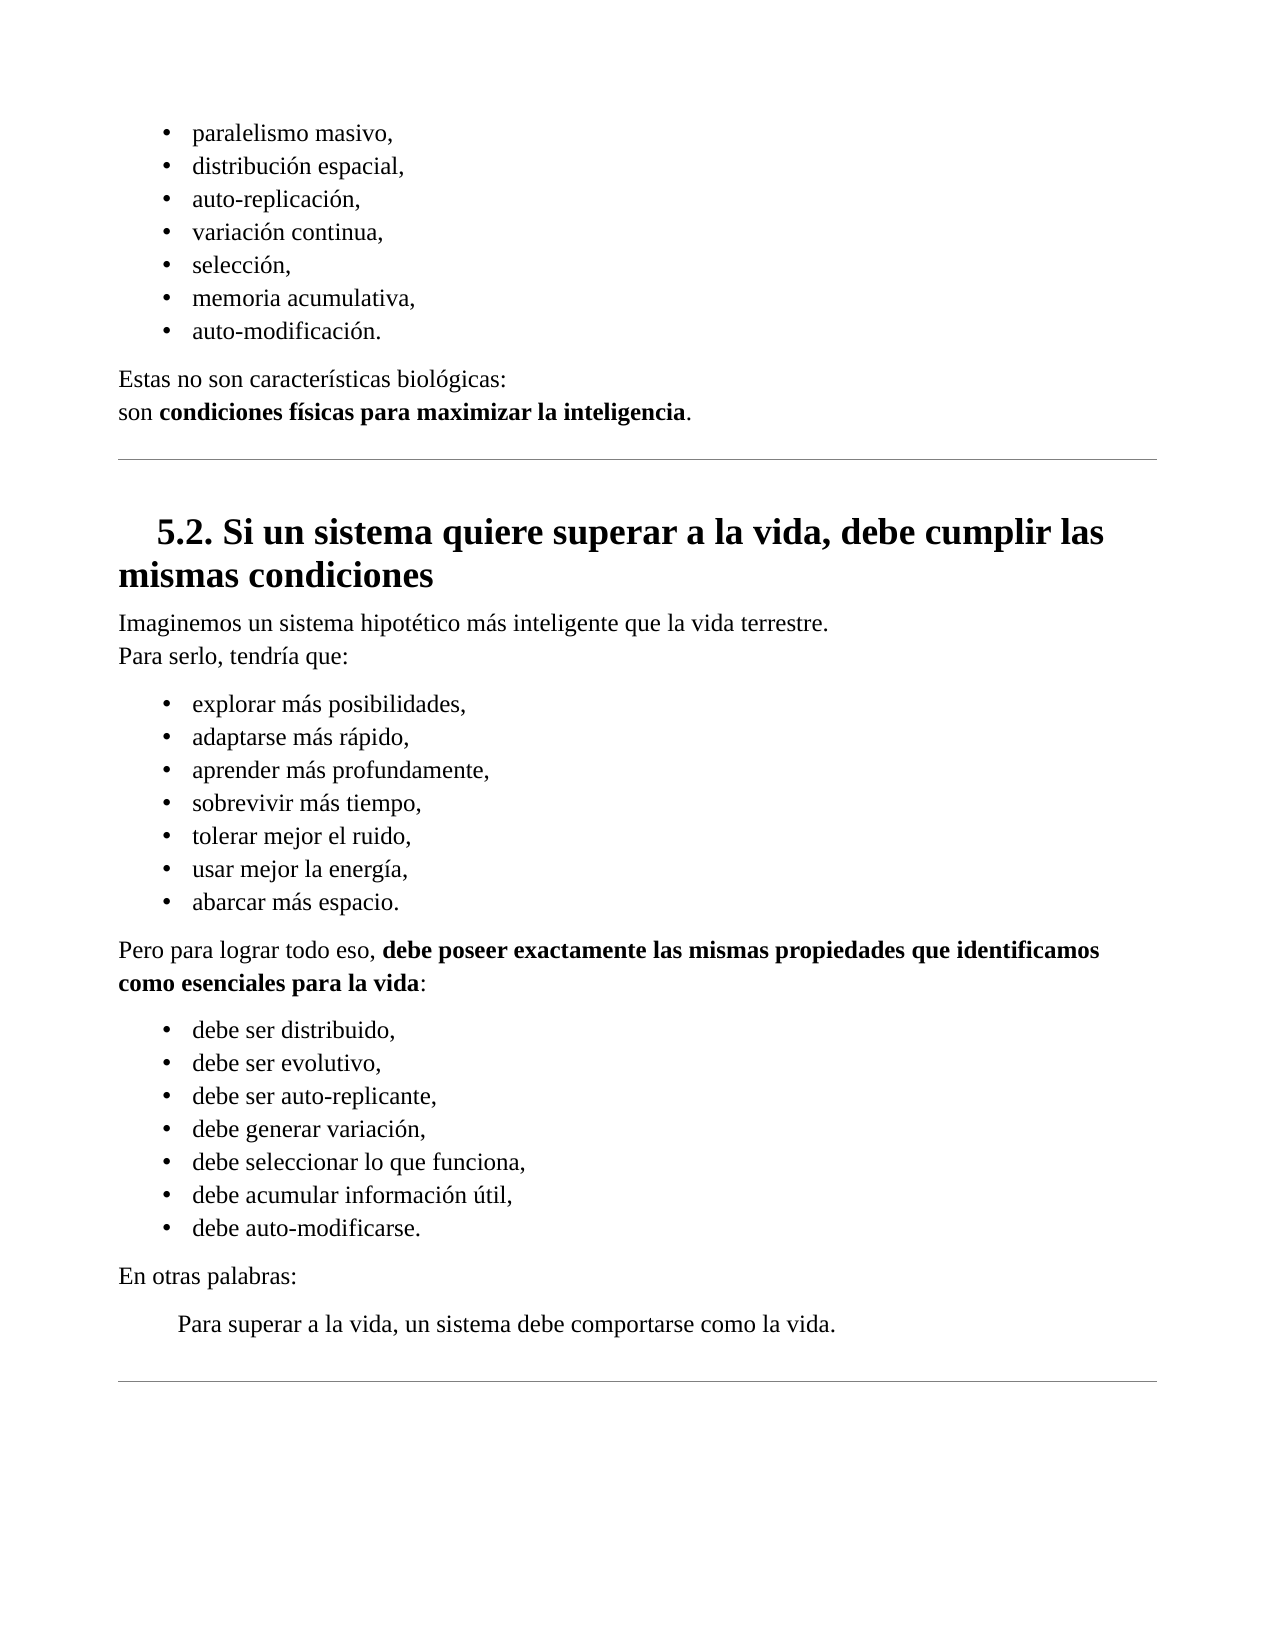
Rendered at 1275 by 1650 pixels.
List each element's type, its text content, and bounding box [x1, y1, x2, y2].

text Pero para lograr todo eso, debe poseer exactamente las mismas propiedades que identificamos como esenciales para la vida: [118, 935, 1157, 996]
list debe generar variación, [162, 1114, 1157, 1143]
list debe ser evolutivo, [162, 1048, 1157, 1077]
list explorar más posibilidades, [162, 689, 1157, 718]
text En otras palabras: [118, 1261, 1157, 1290]
list sobrevivir más tiempo, [162, 788, 1157, 817]
list variación continua, [162, 217, 1157, 246]
list debe seleccionar lo que funciona, [162, 1147, 1157, 1176]
text Estas no son características biológicas: son condiciones físicas para maximizar la inteligencia. [118, 364, 1157, 426]
list abarcar más espacio. [162, 887, 1157, 916]
list adaptarse más rápido, [162, 722, 1157, 751]
list memoria acumulativa, [162, 283, 1157, 312]
list aprender más profundamente, [162, 755, 1157, 784]
subtitle 🔷 5.2. Si un sistema quiere superar a la vida, debe cumplir las mismas condiciones [118, 509, 1157, 596]
text Para superar a la vida, un sistema debe comportarse como la vida. [177, 1309, 1098, 1337]
list debe ser distribuido, [162, 1015, 1157, 1044]
list debe ser auto-replicante, [162, 1081, 1157, 1110]
list auto-replicación, [162, 184, 1157, 213]
list debe acumular información útil, [162, 1180, 1157, 1209]
list auto-modificación. [162, 316, 1157, 345]
list paralelismo masivo, [162, 118, 1157, 147]
list usar mejor la energía, [162, 854, 1157, 883]
text Imaginemos un sistema hipotético más inteligente que la vida terrestre. Para serlo, tendría que: [118, 608, 1157, 670]
list distribución espacial, [162, 151, 1157, 180]
list selección, [162, 250, 1157, 279]
list debe auto-modificarse. [162, 1213, 1157, 1242]
list tolerar mejor el ruido, [162, 821, 1157, 850]
